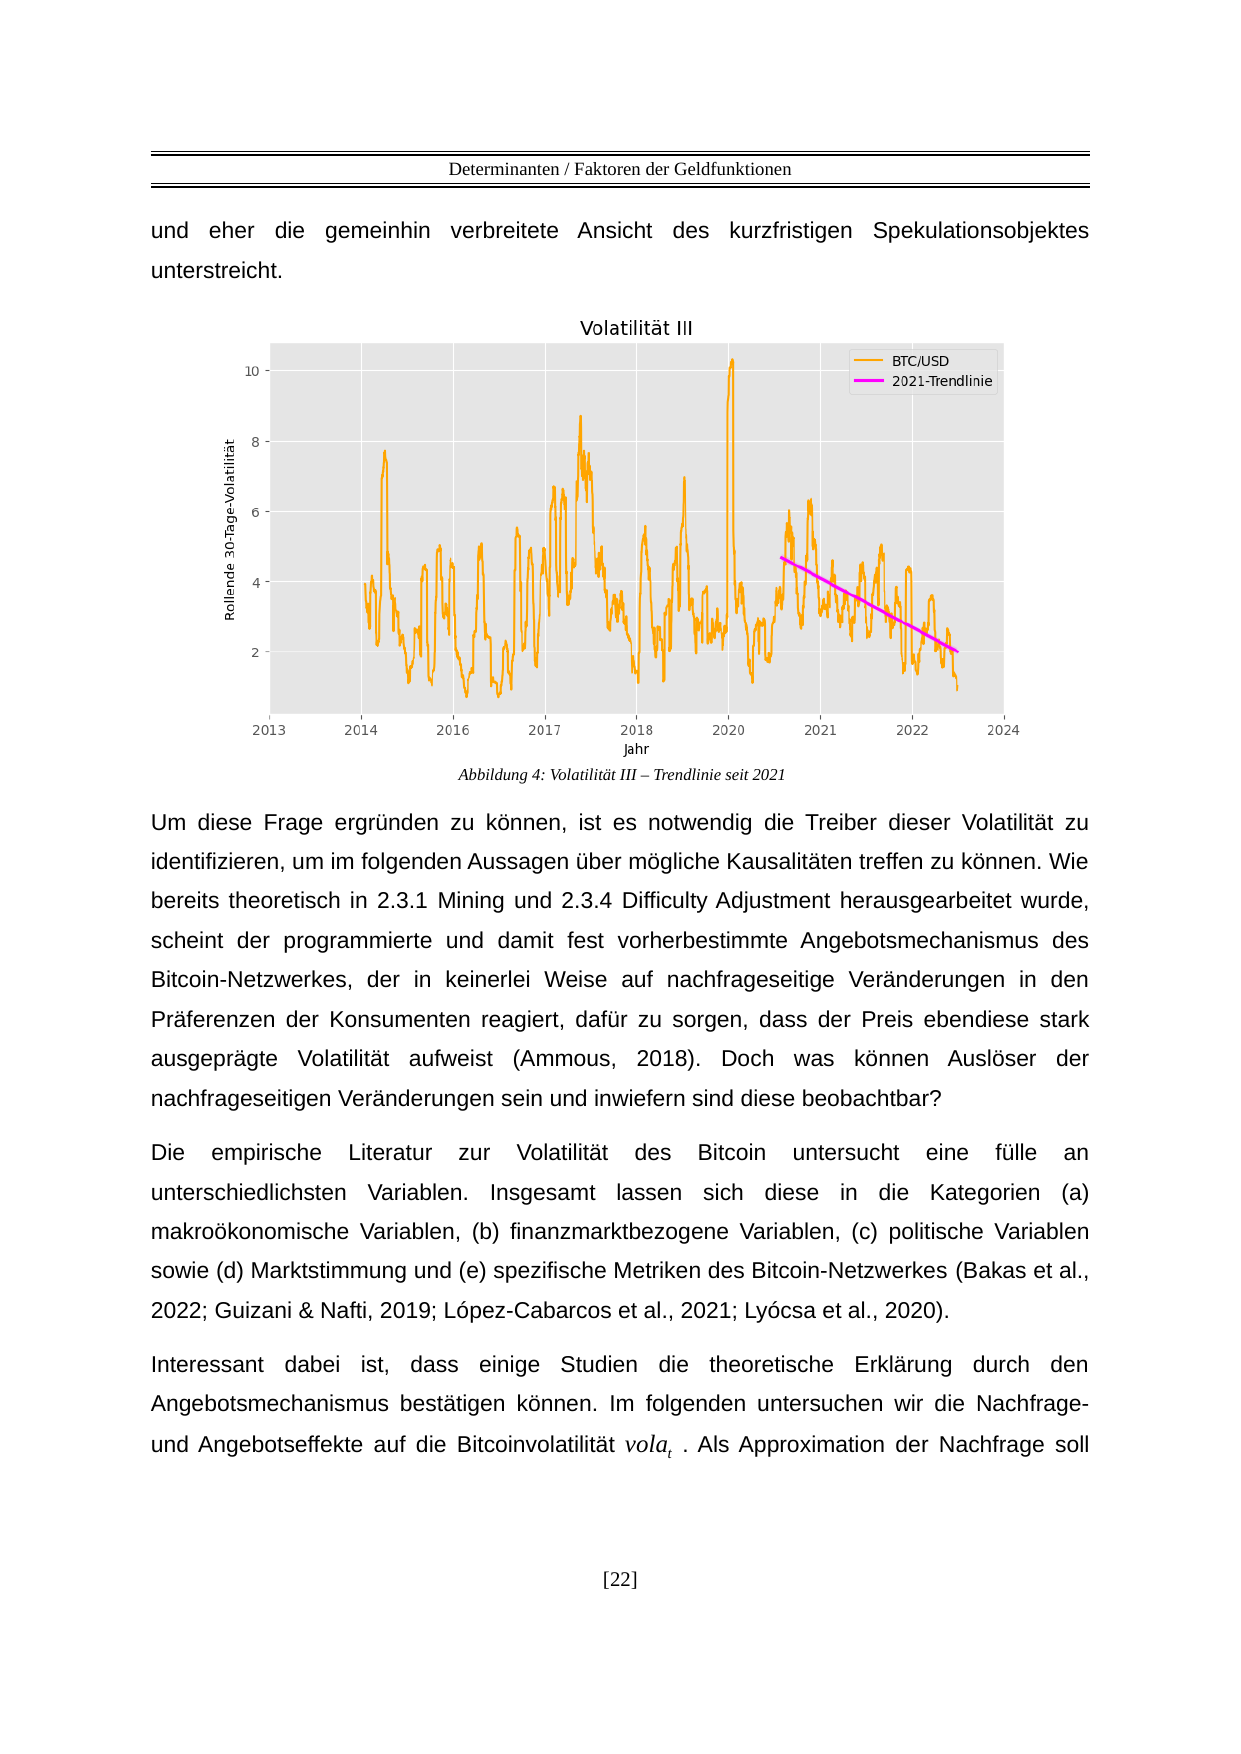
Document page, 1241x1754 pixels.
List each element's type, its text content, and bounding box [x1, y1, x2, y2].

text Interessant dabei ist, dass einige Studien die theoretische Erklärung durch den Angebotsmechanismus bestätigen können. Im folgenden untersuchen wir die Nachfrage- und Angebotseffekte auf die Bitcoinvolatilität. Als Approximation der Nachfrage soll [151, 1351, 1090, 1461]
text und eher die gemeinhin verbreitete Ansicht des kurzfristigen Spekulationsobjektes unterstreicht. [151, 217, 1090, 283]
picture [215, 311, 1029, 765]
text Abbildung 4: Volatilität III – Trendlinie seit 2021 [215, 765, 1029, 784]
text Die empirische Literatur zur Volatilität des Bitcoin untersucht eine fülle an unterschiedlichsten Variablen. Insgesamt lassen sich diese in die Kategorien (a) makroökonomische Variablen, (b) finanzmarktbezogene Variablen, (c) politische Variablen sowie (d) Marktstimmung und (e) spezifische Metriken des Bitcoin-Netzwerkes (Bakas et al., 2022; Guizani & Nafti, 2019; López-Cabarcos et al., 2021; Lyócsa et al., 2020). [151, 1139, 1090, 1323]
text Um diese Frage ergründen zu können, ist es notwendig die Treiber dieser Volatilität zu identifizieren, um im folgenden Aussagen über mögliche Kausalitäten treffen zu können. Wie bereits theoretisch in 2.3.1 Mining und 2.3.4 Difficulty Adjustment herausgearbeitet wurde, scheint der programmierte und damit fest vorherbestimmte Angebotsmechanismus des Bitcoin-Netzwerkes, der in keinerlei Weise auf nachfrageseitige Veränderungen in den Präferenzen der Konsumenten reagiert, dafür zu sorgen, dass der Preis ebendiese stark ausgeprägte Volatilität aufweist (Ammous, 2018). Doch was können Auslöser der nachfrageseitigen Veränderungen sein und inwiefern sind diese beobachtbar? [151, 298, 1090, 1111]
